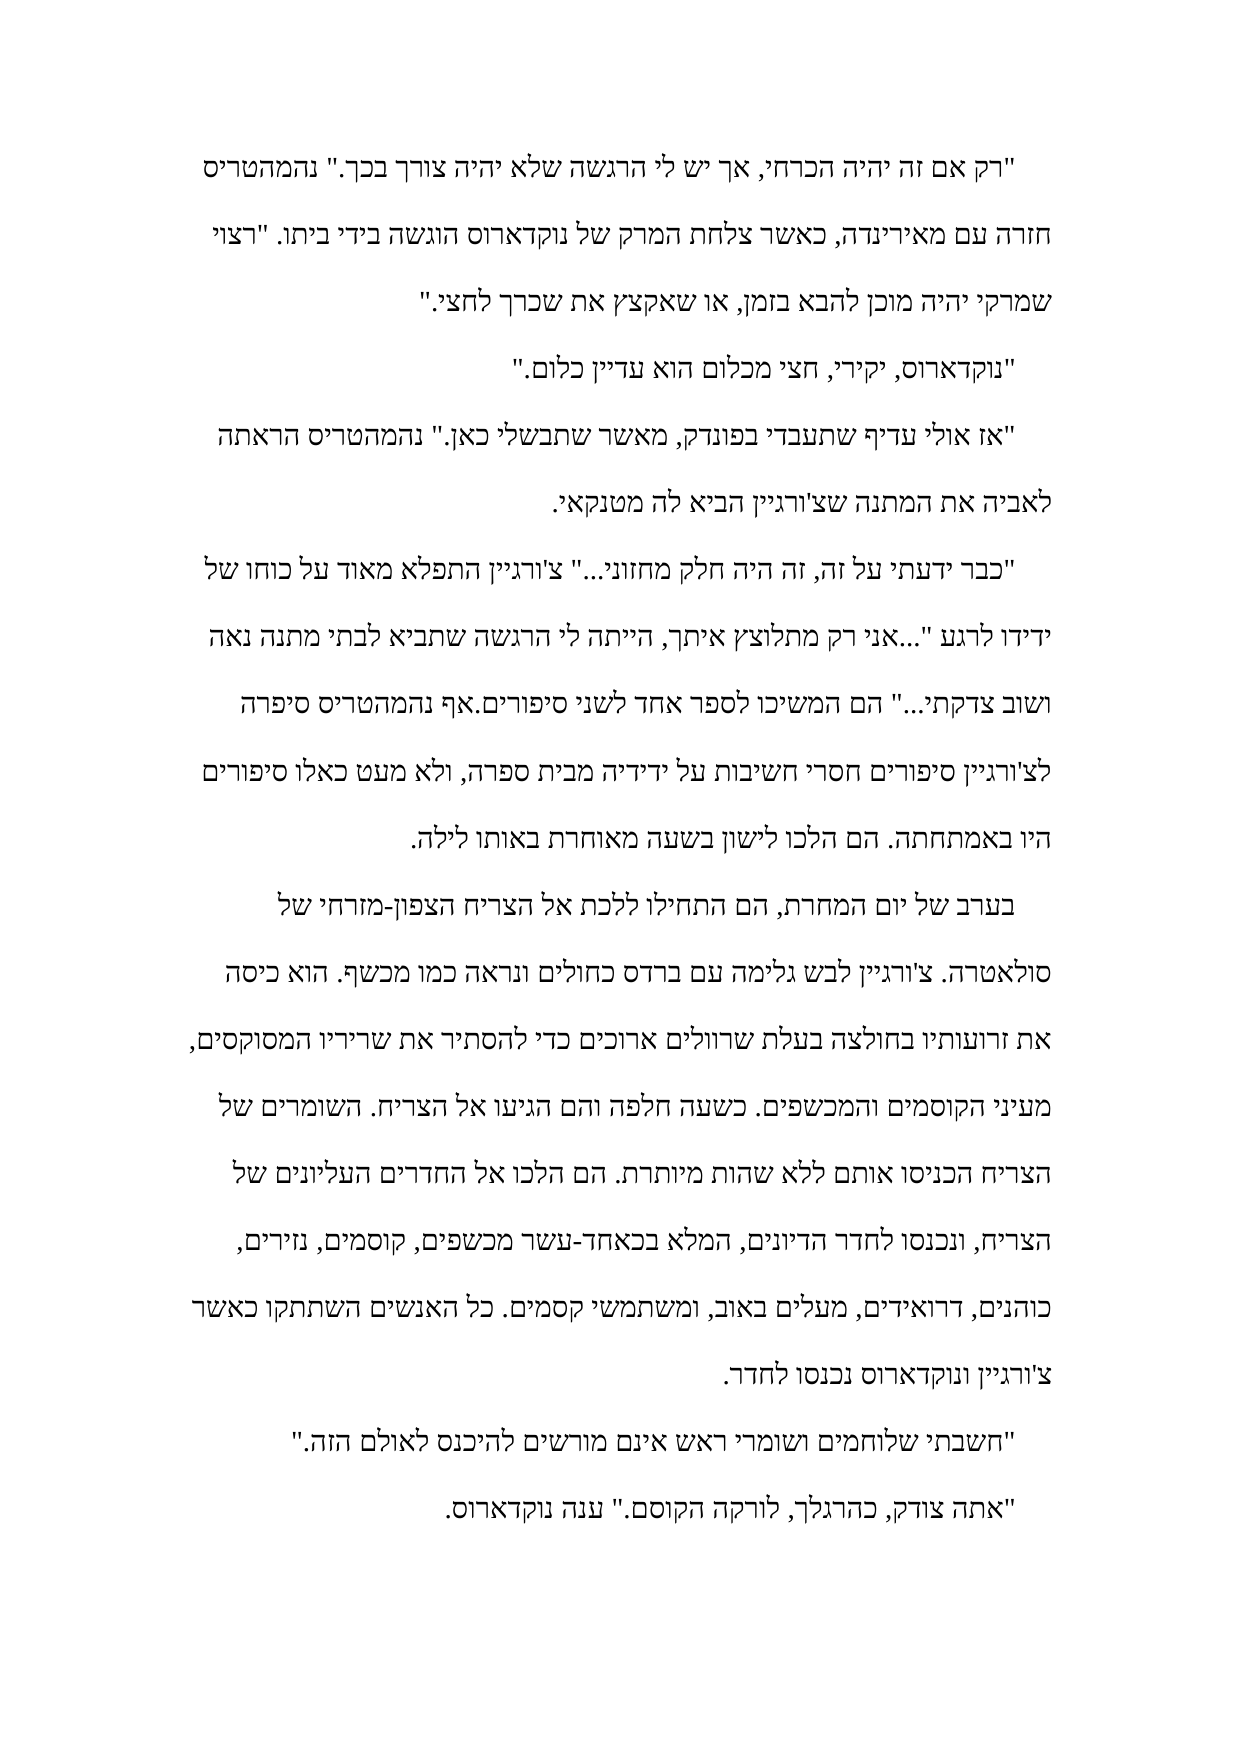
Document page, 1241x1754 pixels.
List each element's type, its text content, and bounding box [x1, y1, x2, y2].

text בערב של יום המחרת, הם התחילו ללכת אל הצריח הצפון-מזרחי של סולאטרה. צ'ורגיין לבש גלימה עם ברדס כחולים ונראה כמו מכשף. הוא כיסה את זרועותיו בחולצה בעלת שרוולים ארוכים כדי להסתיר את שריריו המסוקסים, מעיני הקוסמים והמכשפים. כשעה חלפה והם הגיעו אל הצריח. השומרים של הצריח הכניסו אותם ללא שהות מיותרת. הם הלכו אל החדרים העליונים של הצריח, ונכנסו לחדר הדיונים, המלא בכאחד-עשר מכשפים, קוסמים, נזירים, כוהנים, דרואידים, מעלים באוב, ומשתמשי קסמים. כל האנשים השתתקו כאשר צ'ורגיין ונוקדארוס נכנסו לחדר. [187, 888, 1053, 1391]
text "כבר ידעתי על זה, זה היה חלק מחזוני..." צ'ורגיין התפלא מאוד על כוחו של ידידו לרגע "...אני רק מתלוצץ איתך, הייתה לי הרגשה שתביא לבתי מתנה נאה ושוב צדקתי..." הם המשיכו לספר אחד לשני סיפורים.אף נהמהטריס סיפרה לצ'ורגיין סיפורים חסרי חשיבות על ידידיה מבית ספרה, ולא מעט כאלו סיפורים היו באמתחתה. הם הלכו לישון בשעה מאוחרת באותו לילה. [187, 552, 1053, 854]
text "רק אם זה יהיה הכרחי, אך יש לי הרגשה שלא יהיה צורך בכך." נהמהטריס חזרה עם מאירינדה, כאשר צלחת המרק של נוקדארוס הוגשה בידי ביתו. "רצוי שמרקי יהיה מוכן להבא בזמן, או שאקצץ את שכרך לחצי." [187, 150, 1053, 318]
text "נוקדארוס, יקירי, חצי מכלום הוא עדיין כלום." [187, 351, 1053, 385]
text "אז אולי עדיף שתעבדי בפונדק, מאשר שתבשלי כאן." נהמהטריס הראתה לאביה את המתנה שצ'ורגיין הביא לה מטנקאי. [187, 418, 1053, 519]
text "חשבתי שלוחמים ושומרי ראש אינם מורשים להיכנס לאולם הזה." [187, 1424, 1053, 1458]
text "אתה צודק, כהרגלך, לורקה הקוסם." ענה נוקדארוס. [187, 1492, 1053, 1525]
